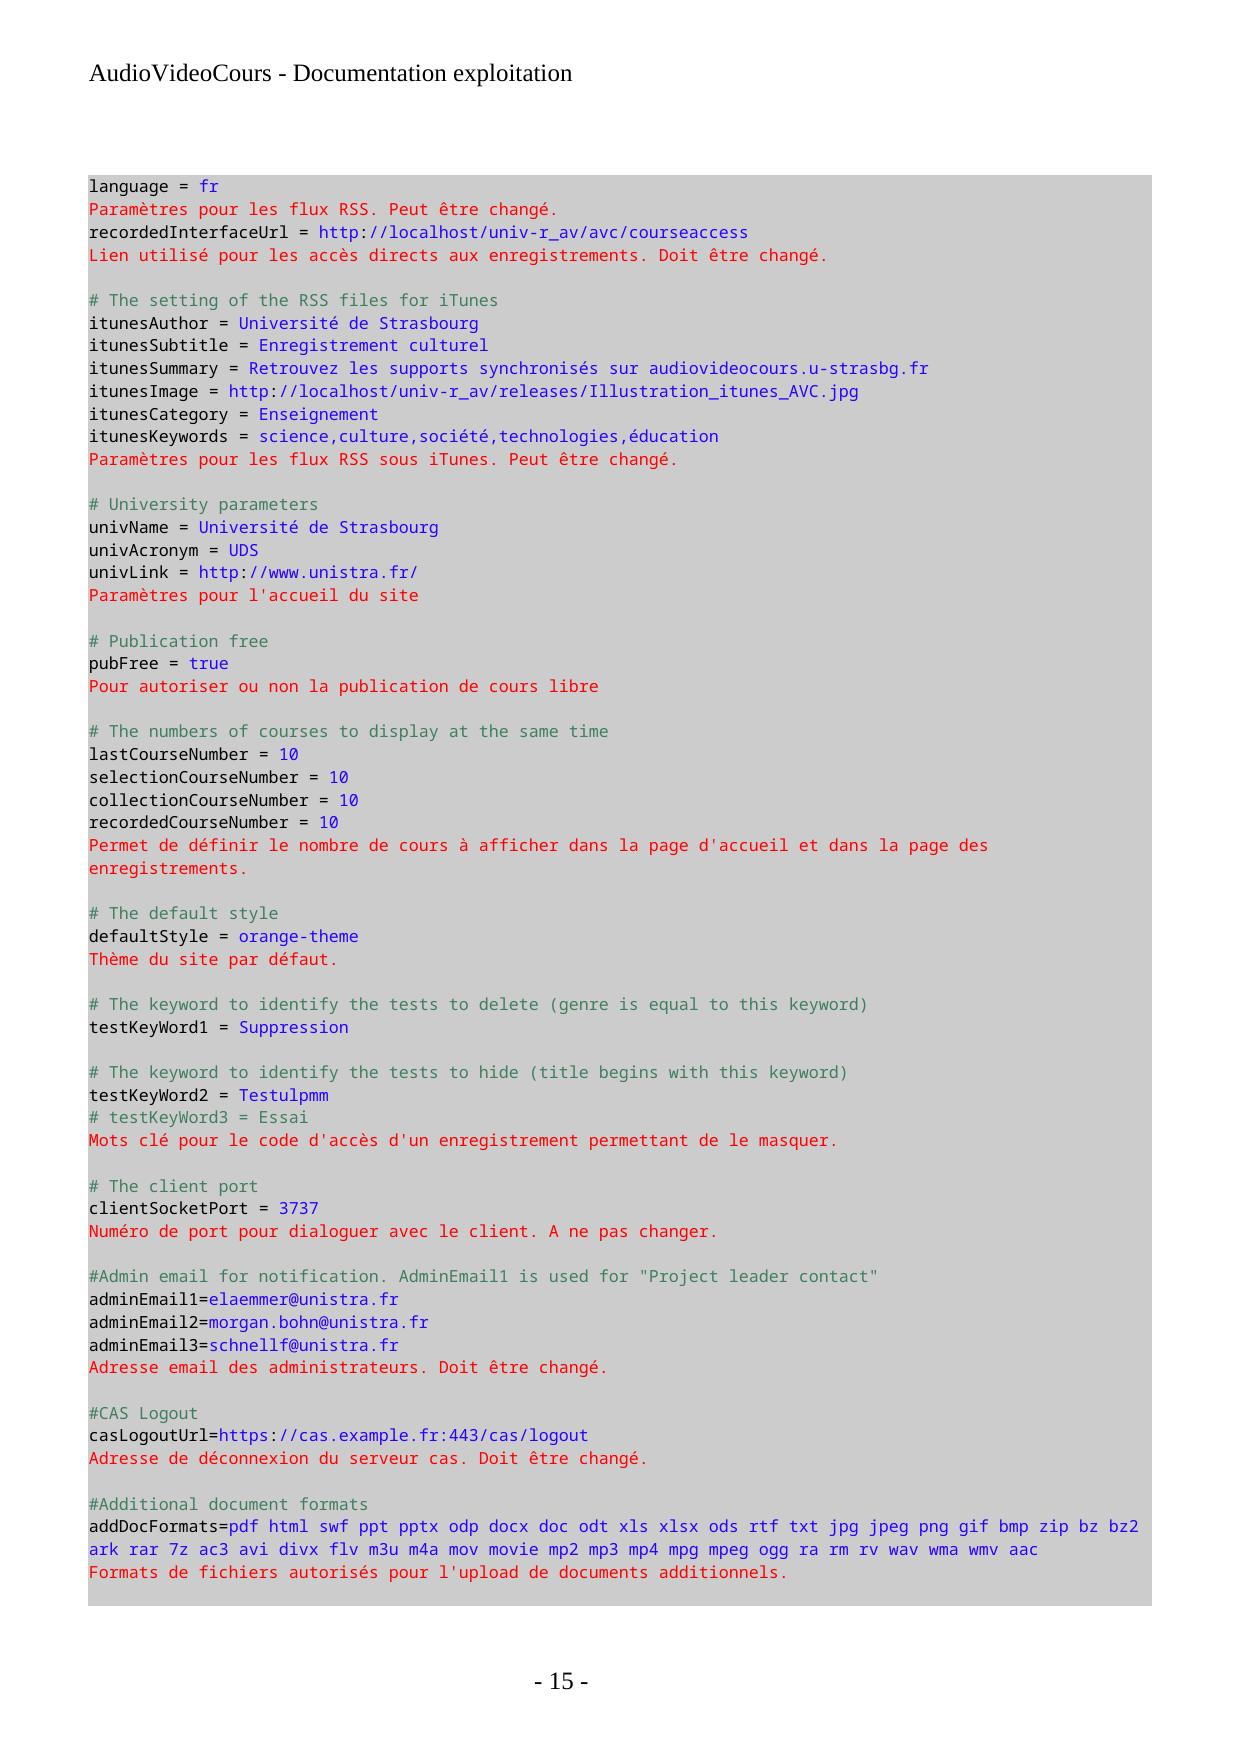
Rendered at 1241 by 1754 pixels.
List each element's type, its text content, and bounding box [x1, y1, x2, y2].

text univLink = http://www.unistra.fr/ [88, 561, 1152, 584]
text recordedInterfaceUrl = http://localhost/univ-r_av/avc/courseaccess [88, 220, 1152, 243]
text itunesSubtitle = Enregistrement culturel [88, 334, 1152, 357]
text itunesCategory = Enseignement [88, 402, 1152, 425]
text clientSocketPort = 3737 [88, 1197, 1152, 1219]
text testKeyWord1 = Suppression [88, 1015, 1152, 1038]
text casLogoutUrl=https://cas.example.fr:443/cas/logout [88, 1424, 1152, 1447]
text Paramètres pour les flux RSS sous iTunes. Peut être changé. [88, 447, 1152, 470]
text language = fr [88, 175, 1152, 198]
text Lien utilisé pour les accès directs aux enregistrements. Doit être changé. [88, 243, 1152, 266]
text # University parameters [88, 493, 1152, 516]
text Permet de définir le nombre de cours à afficher dans la page d'accueil et dans la page des enregistrements. [88, 833, 1152, 879]
text Numéro de port pour dialoguer avec le client. A ne pas changer. [88, 1219, 1152, 1242]
text Mots clé pour le code d'accès d'un enregistrement permettant de le masquer. [88, 1129, 1152, 1151]
text univName = Université de Strasbourg [88, 516, 1152, 538]
text adminEmail2=morgan.bohn@unistra.fr [88, 1310, 1152, 1333]
text adminEmail3=schnellf@unistra.fr [88, 1333, 1152, 1356]
text Adresse de déconnexion du serveur cas. Doit être changé. [88, 1447, 1152, 1469]
text recordedCourseNumber = 10 [88, 811, 1152, 833]
text Thème du site par défaut. [88, 947, 1152, 970]
text defaultStyle = orange-theme [88, 924, 1152, 947]
text #Additional document formats [88, 1492, 1152, 1515]
text Paramètres pour les flux RSS. Peut être changé. [88, 198, 1152, 220]
text # The keyword to identify the tests to hide (title begins with this keyword) [88, 1061, 1152, 1083]
text Paramètres pour l'accueil du site [88, 584, 1152, 606]
text univAcronym = UDS [88, 538, 1152, 561]
text addDocFormats=pdf html swf ppt pptx odp docx doc odt xls xlsx ods rtf txt jpg jpeg png gif bmp zip bz bz2 ark rar 7z ac3 avi divx flv m3u m4a mov movie mp2 mp3 mp4 mpg mpeg ogg ra rm rv wav wma wmv aac [88, 1515, 1152, 1560]
text # The setting of the RSS files for iTunes [88, 288, 1152, 311]
text itunesAuthor = Université de Strasbourg [88, 311, 1152, 334]
text collectionCourseNumber = 10 [88, 788, 1152, 811]
text # The default style [88, 902, 1152, 924]
text # The client port [88, 1174, 1152, 1197]
text lastCourseNumber = 10 [88, 743, 1152, 765]
text # testKeyWord3 = Essai [88, 1106, 1152, 1129]
text selectionCourseNumber = 10 [88, 765, 1152, 788]
text pubFree = true [88, 652, 1152, 674]
text # The keyword to identify the tests to delete (genre is equal to this keyword) [88, 992, 1152, 1015]
text itunesSummary = Retrouvez les supports synchronisés sur audiovideocours.u-strasbg.fr [88, 357, 1152, 379]
text #Admin email for notification. AdminEmail1 is used for "Project leader contact" [88, 1265, 1152, 1288]
text itunesKeywords = science,culture,société,technologies,éducation [88, 425, 1152, 447]
text Adresse email des administrateurs. Doit être changé. [88, 1356, 1152, 1378]
text #CAS Logout [88, 1401, 1152, 1424]
text adminEmail1=elaemmer@unistra.fr [88, 1288, 1152, 1310]
text itunesImage = http://localhost/univ-r_av/releases/Illustration_itunes_AVC.jpg [88, 379, 1152, 402]
text Pour autoriser ou non la publication de cours libre [88, 674, 1152, 697]
text testKeyWord2 = Testulpmm [88, 1083, 1152, 1106]
text # Publication free [88, 629, 1152, 652]
text # The numbers of courses to display at the same time [88, 720, 1152, 743]
text Formats de fichiers autorisés pour l'upload de documents additionnels. [88, 1560, 1152, 1583]
